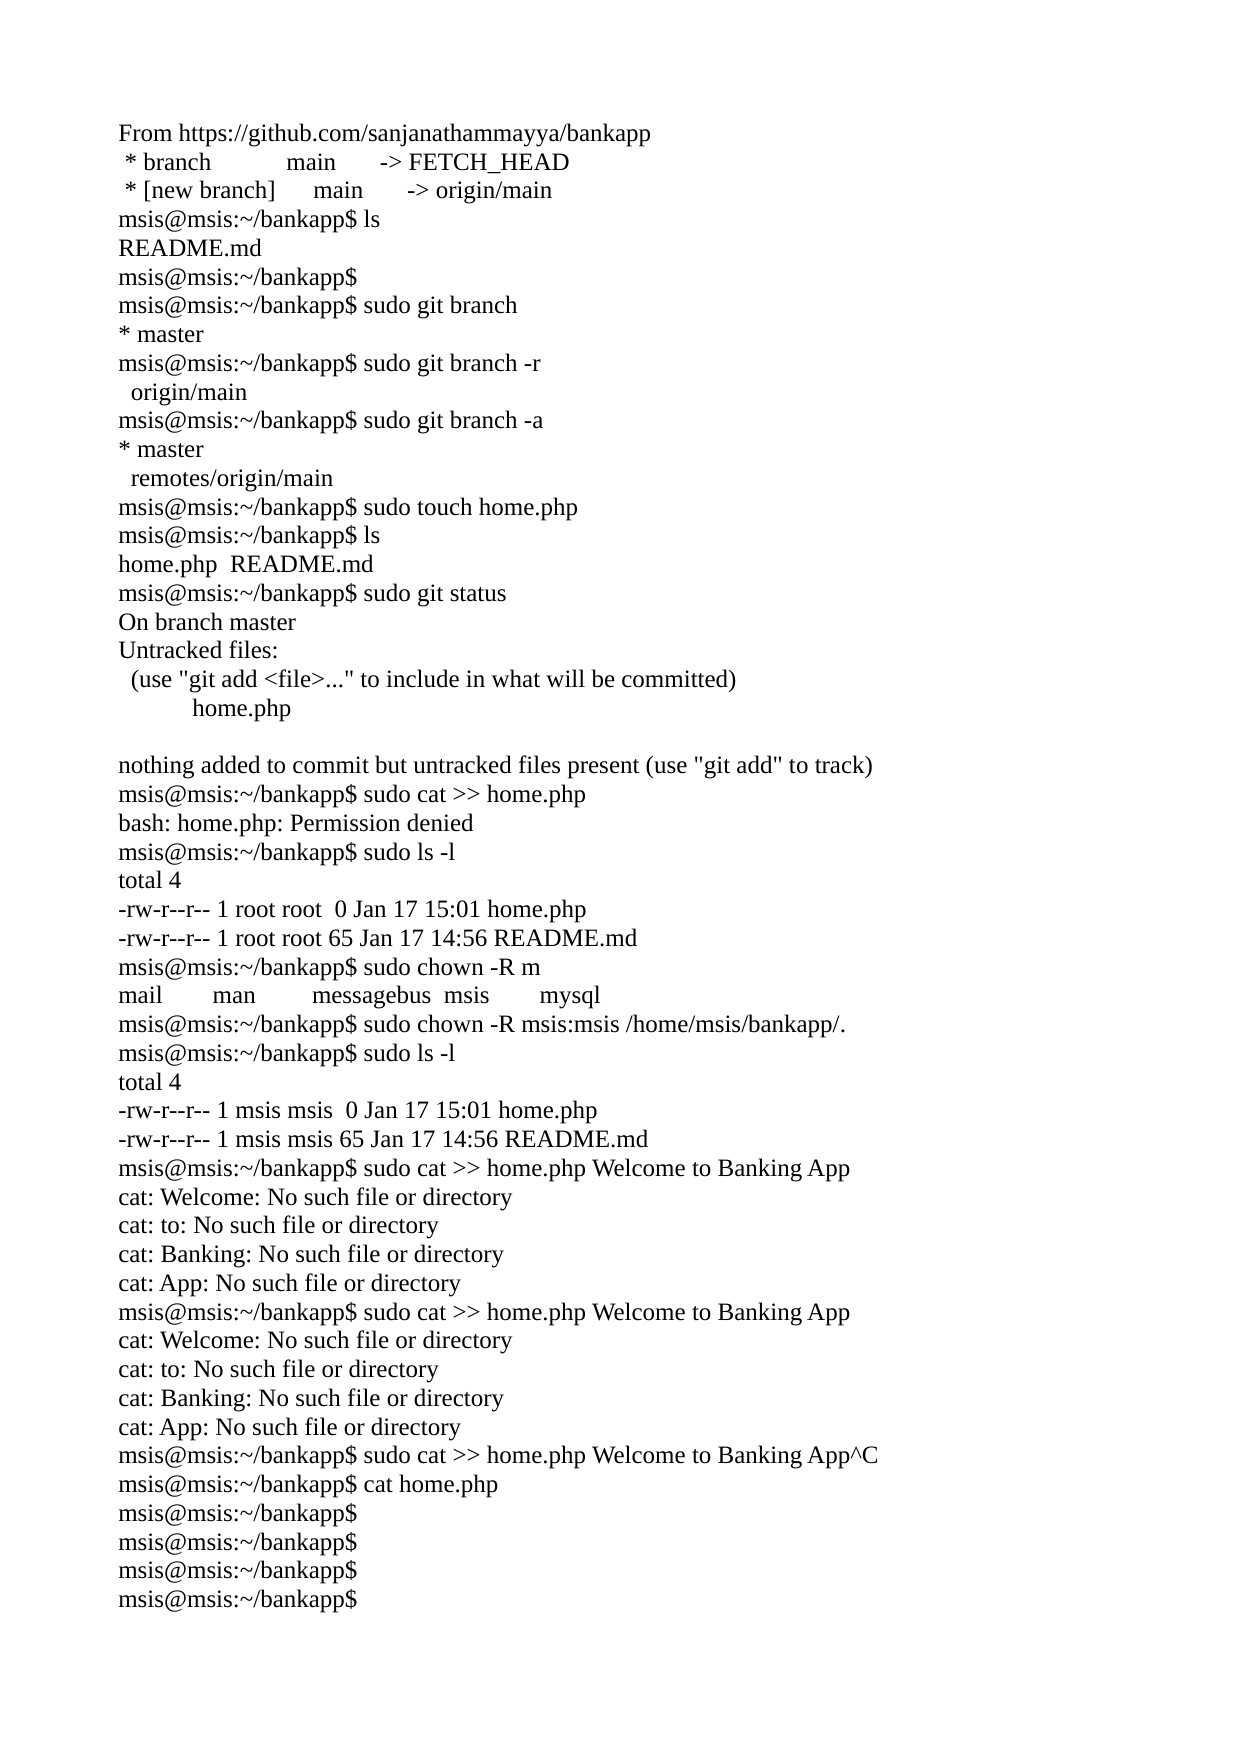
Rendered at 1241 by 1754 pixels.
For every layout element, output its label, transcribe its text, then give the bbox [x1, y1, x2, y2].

text remotes/origin/main [118, 463, 1122, 492]
text nothing added to commit but untracked files present (use "git add" to track) [118, 751, 1122, 779]
text (use "git add <file>..." to include in what will be committed) [118, 664, 1122, 693]
text msis@msis:~/bankapp$ [118, 1498, 1122, 1527]
text cat: Welcome: No such file or directory [118, 1326, 1122, 1354]
text origin/main [118, 377, 1122, 406]
text cat: to: No such file or directory [118, 1354, 1122, 1383]
text msis@msis:~/bankapp$ sudo chown -R msis:msis /home/msis/bankapp/. [118, 1009, 1122, 1038]
text msis@msis:~/bankapp$ ls [118, 204, 1122, 233]
text -rw-r--r-- 1 root root 65 Jan 17 14:56 README.md [118, 923, 1122, 952]
text msis@msis:~/bankapp$ sudo git status [118, 578, 1122, 607]
text -rw-r--r-- 1 msis msis 0 Jan 17 15:01 home.php [118, 1096, 1122, 1124]
text -rw-r--r-- 1 msis msis 65 Jan 17 14:56 README.md [118, 1124, 1122, 1153]
text msis@msis:~/bankapp$ sudo git branch -r [118, 348, 1122, 377]
text * master [118, 319, 1122, 348]
text msis@msis:~/bankapp$ sudo cat >> home.php Welcome to Banking App^C [118, 1441, 1122, 1469]
text total 4 [118, 866, 1122, 894]
text msis@msis:~/bankapp$ [118, 262, 1122, 291]
text msis@msis:~/bankapp$ sudo git branch -a [118, 406, 1122, 434]
text msis@msis:~/bankapp$ ls [118, 521, 1122, 549]
text bash: home.php: Permission denied [118, 808, 1122, 837]
text * [new branch] main -> origin/main [118, 176, 1122, 204]
text home.php [118, 693, 1122, 722]
text msis@msis:~/bankapp$ sudo ls -l [118, 837, 1122, 866]
text * master [118, 434, 1122, 463]
text README.md [118, 233, 1122, 262]
text msis@msis:~/bankapp$ sudo cat >> home.php Welcome to Banking App [118, 1153, 1122, 1182]
text * branch main -> FETCH_HEAD [118, 147, 1122, 176]
text msis@msis:~/bankapp$ sudo ls -l [118, 1038, 1122, 1067]
text cat: to: No such file or directory [118, 1211, 1122, 1239]
text msis@msis:~/bankapp$ sudo chown -R m [118, 952, 1122, 981]
text msis@msis:~/bankapp$ cat home.php [118, 1469, 1122, 1498]
text home.php README.md [118, 549, 1122, 578]
text msis@msis:~/bankapp$ sudo git branch [118, 291, 1122, 319]
text total 4 [118, 1067, 1122, 1096]
text msis@msis:~/bankapp$ [118, 1584, 1122, 1613]
text msis@msis:~/bankapp$ sudo cat >> home.php Welcome to Banking App [118, 1297, 1122, 1326]
text cat: App: No such file or directory [118, 1268, 1122, 1297]
text -rw-r--r-- 1 root root 0 Jan 17 15:01 home.php [118, 894, 1122, 923]
text msis@msis:~/bankapp$ [118, 1527, 1122, 1556]
text cat: Banking: No such file or directory [118, 1239, 1122, 1268]
text msis@msis:~/bankapp$ sudo touch home.php [118, 492, 1122, 521]
text msis@msis:~/bankapp$ sudo cat >> home.php [118, 779, 1122, 808]
text From https://github.com/sanjanathammayya/bankapp [118, 118, 1122, 147]
text cat: App: No such file or directory [118, 1412, 1122, 1441]
text mail man messagebus msis mysql [118, 981, 1122, 1009]
text On branch master [118, 607, 1122, 636]
text Untracked files: [118, 636, 1122, 664]
text msis@msis:~/bankapp$ [118, 1556, 1122, 1584]
text cat: Banking: No such file or directory [118, 1383, 1122, 1412]
text cat: Welcome: No such file or directory [118, 1182, 1122, 1211]
